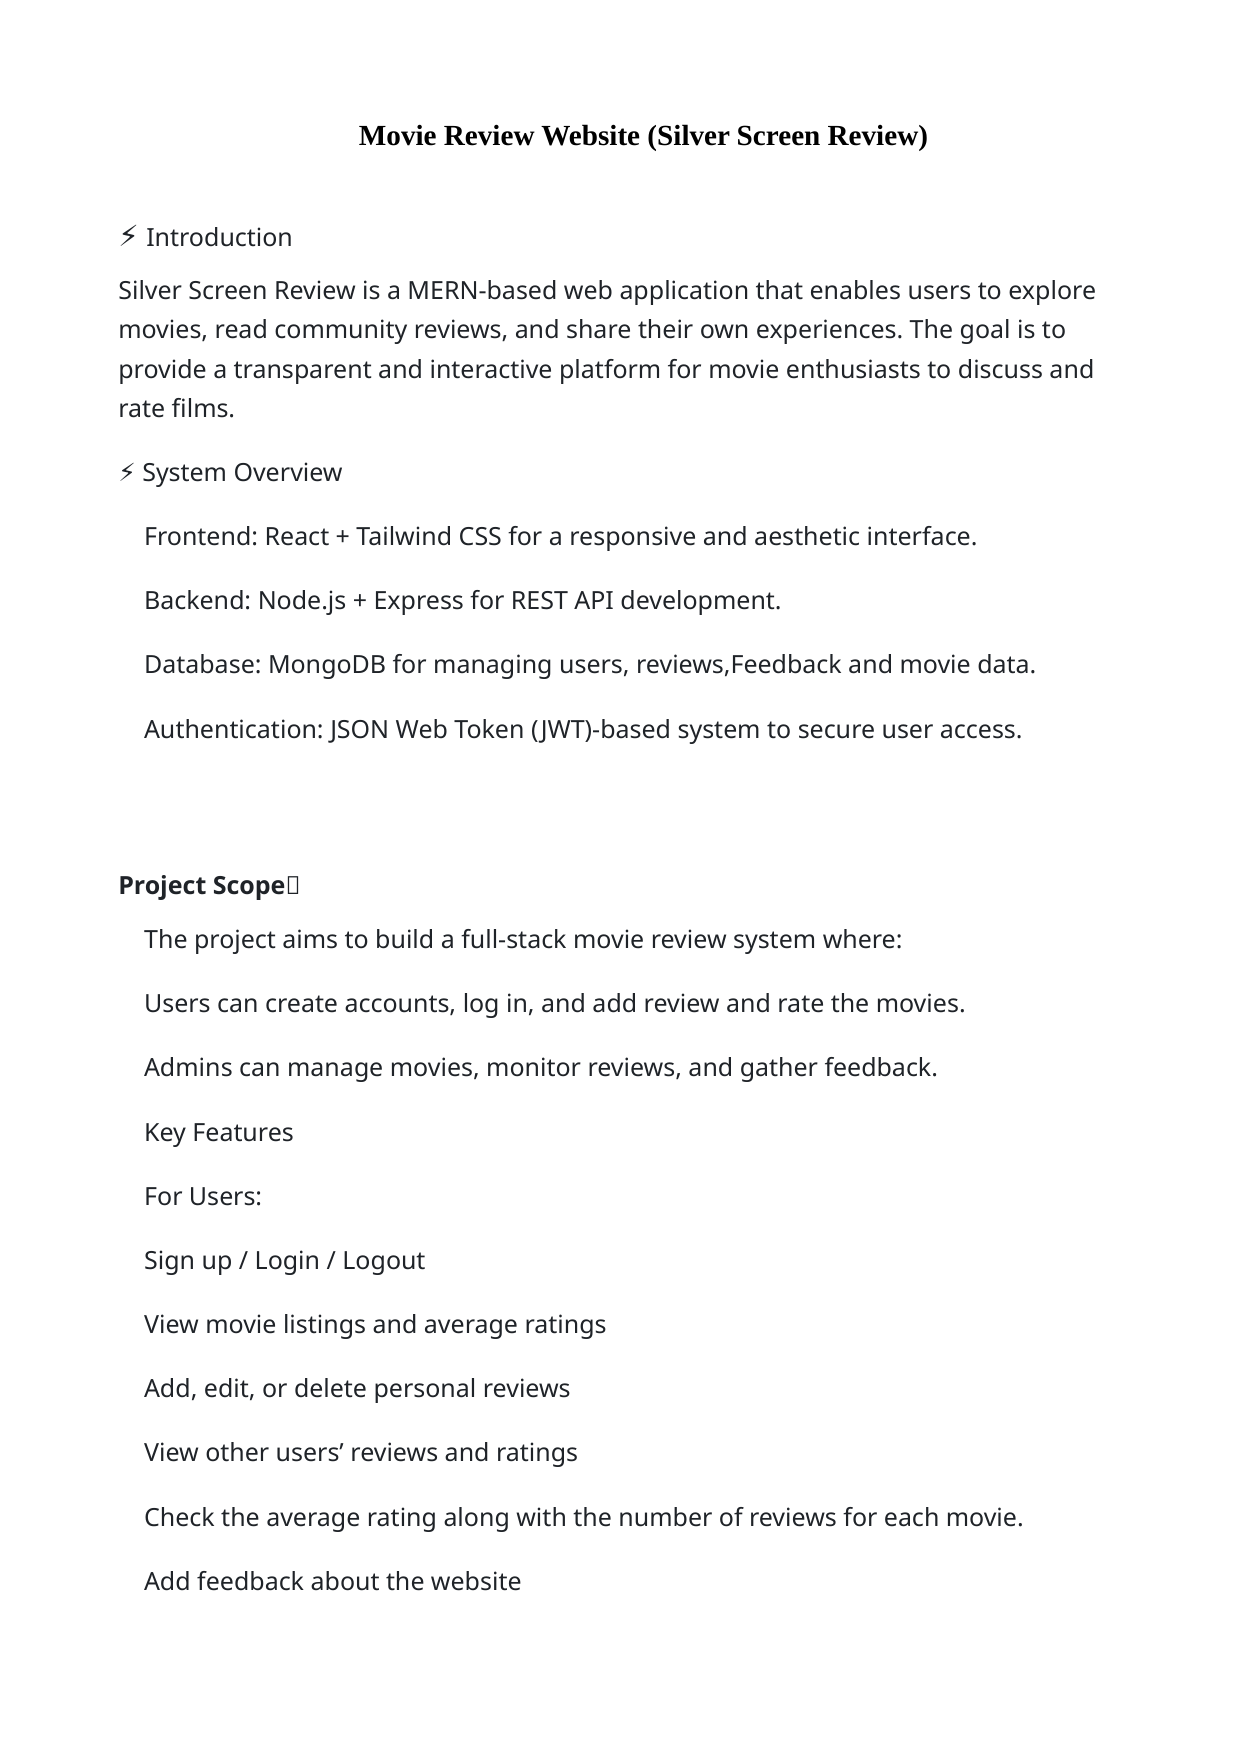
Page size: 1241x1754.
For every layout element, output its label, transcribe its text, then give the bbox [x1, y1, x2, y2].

text ⚡️ Introduction [118, 219, 1122, 253]
text 💡 Admins can manage movies, monitor reviews, and gather feedback. [118, 1050, 1122, 1084]
text ✅ Database: MongoDB for managing users, reviews,Feedback and movie data. [118, 647, 1122, 681]
text 📌 For Users: [118, 1178, 1122, 1212]
text 🌱 View movie listings and average ratings [118, 1307, 1122, 1341]
text ✅ Backend: Node.js + Express for REST API development. [118, 583, 1122, 617]
text 🌱 Add, edit, or delete personal reviews [118, 1371, 1122, 1405]
text 🌱 Add feedback about the website [118, 1563, 1122, 1597]
text 🌱 Sign up / Login / Logout [118, 1243, 1122, 1277]
text ✅ Frontend: React + Tailwind CSS for a responsive and aesthetic interface. [118, 519, 1122, 553]
text Silver Screen Review is a MERN-based web application that enables users to explore movies, read community reviews, and share their own experiences. The goal is to provide a transparent and interactive platform for movie enthusiasts to discuss and rate films. [118, 273, 1122, 424]
text 🌱 View other users’ reviews and ratings [118, 1435, 1122, 1469]
text 💡 Users can create accounts, log in, and add review and rate the movies. [118, 986, 1122, 1020]
text 🌱 Check the average rating along with the number of reviews for each movie. [118, 1499, 1122, 1533]
text Project Scope🚀 [118, 868, 1122, 902]
text Movie Review Website (Silver Screen Review) [118, 118, 1122, 152]
text ⚡️ System Overview [118, 455, 1122, 489]
text ✅ Authentication: JSON Web Token (JWT)-based system to secure user access. [118, 711, 1122, 745]
text 💡 Key Features [118, 1114, 1122, 1148]
text 💡 The project aims to build a full-stack movie review system where: [118, 922, 1122, 956]
